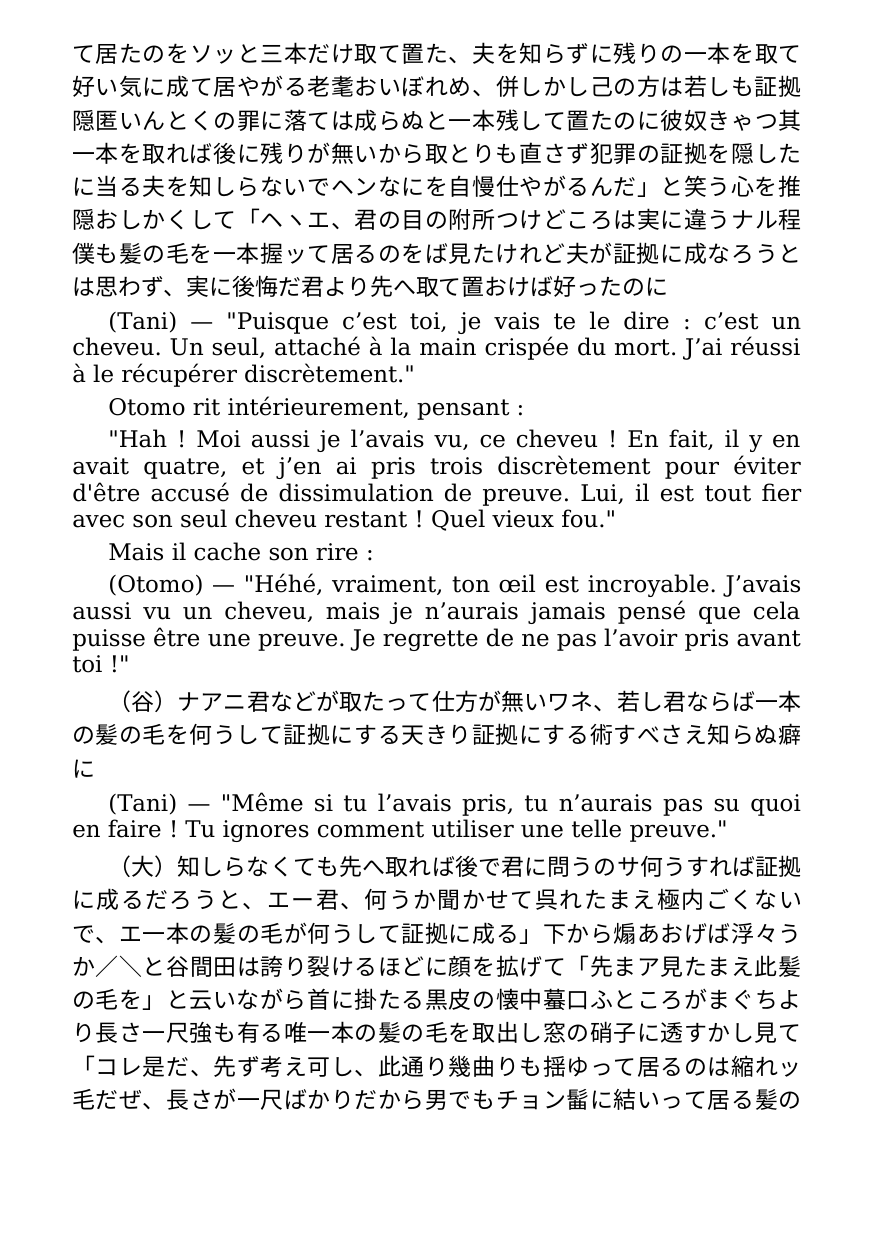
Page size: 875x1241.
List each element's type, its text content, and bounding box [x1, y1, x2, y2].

text (Otomo) — "Héhé, vraiment, ton œil est incroyable. J’avais aussi vu un cheveu, mais je n’aurais jamais pensé que cela puisse être une preuve. Je regrette de ne pas l’avoir pris avant toi !" [72, 572, 802, 678]
text Otomo rit intérieurement, pensant : [72, 394, 802, 420]
text （大）知しらなくても先へ取れば後で君に問うのサ何うすれば証拠に成るだろうと、エー君、何うか聞かせて呉れたまえ極内ごくないで、エ一本の髪の毛が何うして証拠に成る」下から煽あおげば浮々うか／＼と谷間田は誇り裂けるほどに顔を拡げて「先まア見たまえ此髪の毛を」と云いながら首に掛たる黒皮の懐中蟇口ふところがまぐちより長さ一尺強も有る唯一本の髪の毛を取出し窓の硝子に透すかし見て「コレ是だ、先ず考え可し、此通り幾曲りも揺ゆって居るのは縮れッ毛だぜ、長さが一尺ばかりだから男でもチョン髷に結いって居る髪の [72, 849, 802, 1115]
text (Tani) — "Même si tu l’avais pris, tu n’aurais pas su quoi en faire ! Tu ignores comment utiliser une telle preuve." [72, 790, 802, 843]
text （谷）ナアニ君などが取たって仕方が無いワネ、若し君ならば一本の髪の毛を何うして証拠にする天きり証拠にする術すべさえ知らぬ癖に [72, 684, 802, 784]
text て居たのをソッと三本だけ取て置た、夫を知らずに残りの一本を取て好い気に成て居やがる老耄おいぼれめ、併しかし己の方は若しも証拠隠匿いんとくの罪に落ては成らぬと一本残して置たのに彼奴きゃつ其一本を取れば後に残りが無いから取とりも直さず犯罪の証拠を隠したに当る夫を知しらないでヘンなにを自慢仕やがるんだ」と笑う心を推隠おしかくして「ヘヽエ、君の目の附所つけどころは実に違うナル程僕も髪の毛を一本握ッて居るのをば見たけれど夫が証拠に成なろうとは思わず、実に後悔だ君より先へ取て置おけば好ったのに [72, 36, 802, 302]
text "Hah ! Moi aussi je l’avais vu, ce cheveu ! En fait, il y en avait quatre, et j’en ai pris trois discrètement pour éviter d'être accusé de dissimulation de preuve. Lui, il est tout fier avec son seul cheveu restant ! Quel vieux fou." [72, 426, 802, 533]
text Mais il cache son rire : [72, 539, 802, 566]
text (Tani) — "Puisque c’est toi, je vais te le dire : c’est un cheveu. Un seul, attaché à la main crispée du mort. J’ai réussi à le récupérer discrètement." [72, 308, 802, 388]
